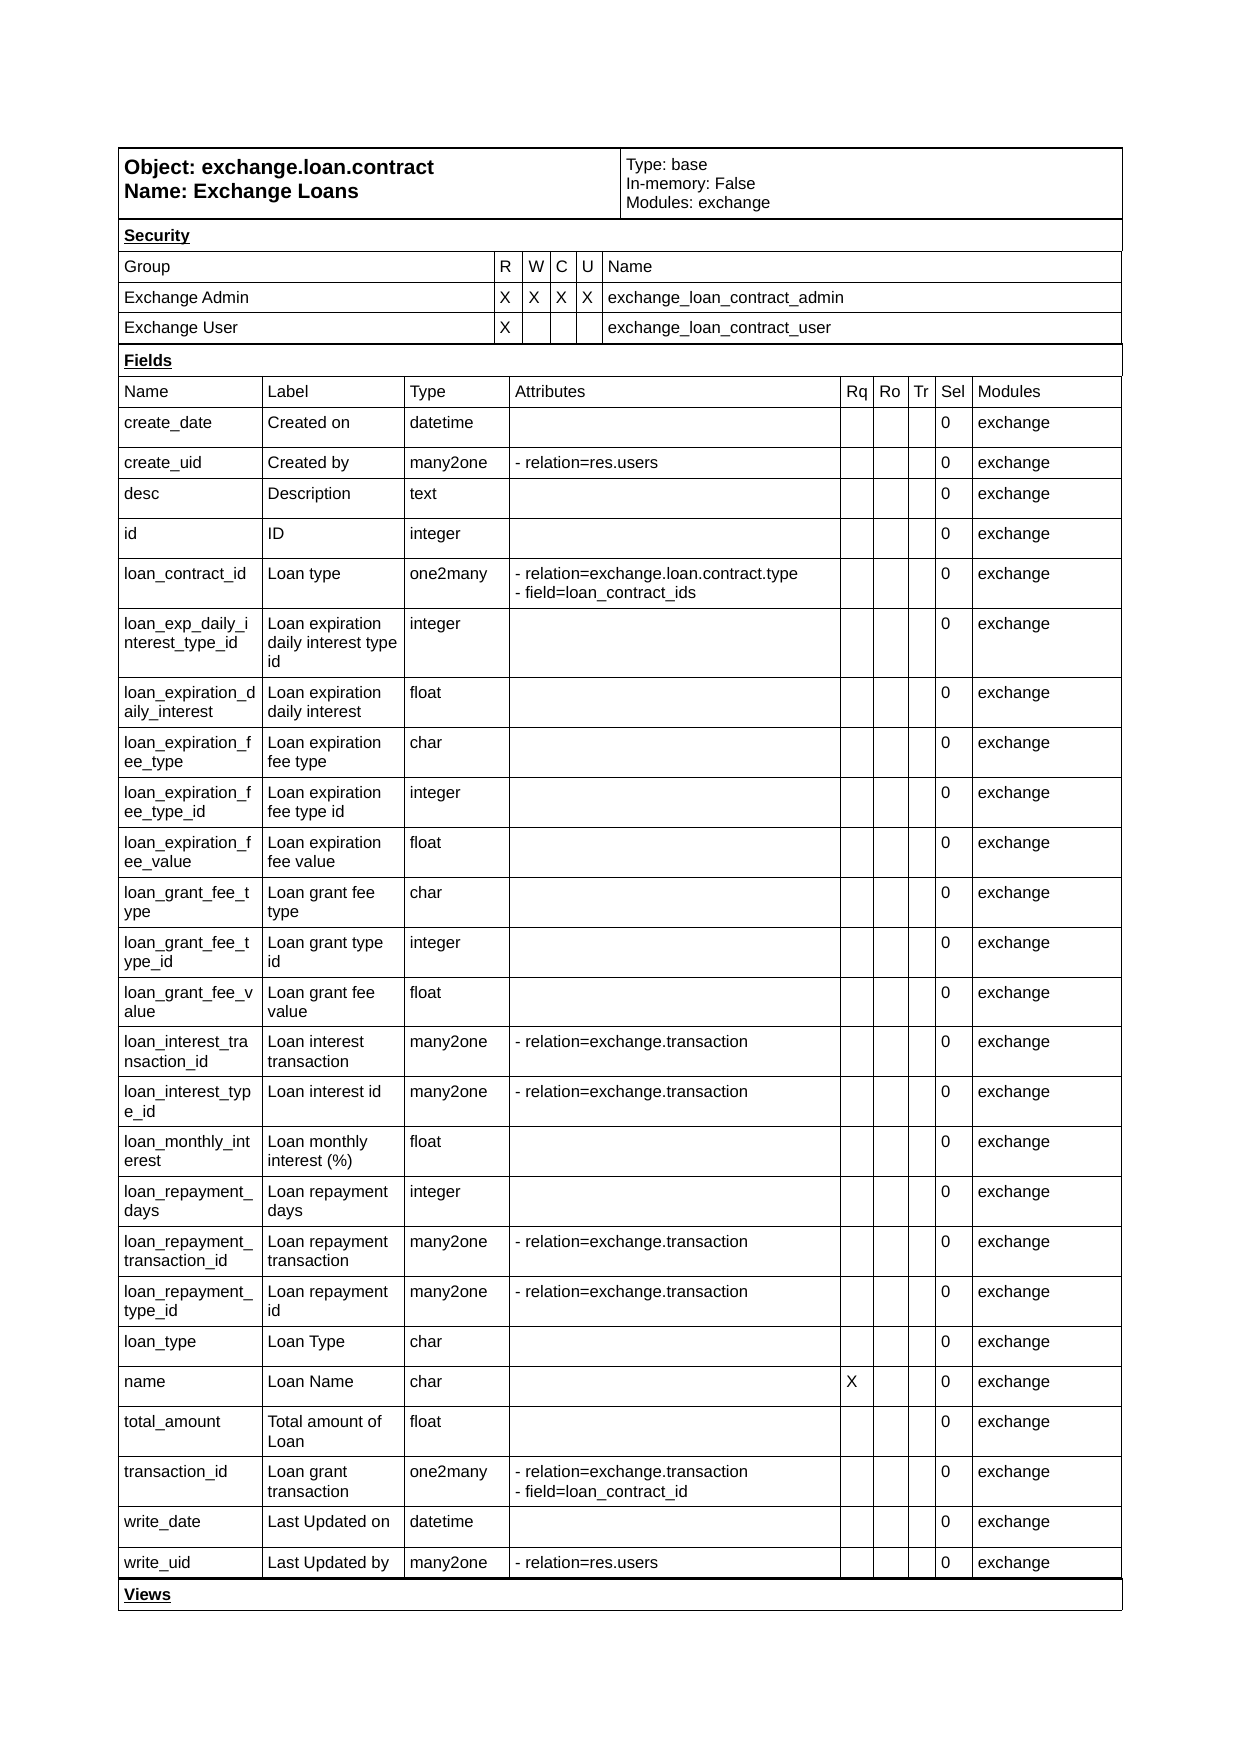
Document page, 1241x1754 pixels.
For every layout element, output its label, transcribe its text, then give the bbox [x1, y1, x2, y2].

table_cell [841, 1027, 873, 1076]
table_cell [909, 519, 935, 558]
table_cell [909, 728, 935, 777]
table_header Views [119, 1580, 1122, 1610]
table_header Rq [841, 377, 873, 407]
table_cell [841, 1277, 873, 1326]
table_cell - relation=exchange.transaction [510, 1277, 840, 1326]
table_cell [510, 609, 840, 677]
table_cell [510, 828, 840, 877]
table_cell Created by [263, 448, 404, 478]
table_cell Loan expiration fee type [263, 728, 404, 777]
table_cell [874, 1077, 908, 1126]
table_cell exchange [973, 878, 1121, 927]
table_cell 0 [936, 1367, 972, 1406]
table_header Modules [973, 377, 1121, 407]
table_cell [909, 828, 935, 877]
table_cell many2one [405, 1077, 509, 1126]
table_header Tr [909, 377, 935, 407]
table_cell Last Updated by [263, 1548, 404, 1577]
table_cell [874, 408, 908, 447]
table_cell Total amount of Loan [263, 1407, 404, 1456]
table_cell [841, 728, 873, 777]
table_cell exchange [973, 1327, 1121, 1366]
table_cell exchange [973, 678, 1121, 727]
table_cell desc [119, 479, 262, 518]
table_cell 0 [936, 408, 972, 447]
table_cell - relation=res.users [510, 448, 840, 478]
table_cell [841, 1127, 873, 1176]
table_cell Loan interest id [263, 1077, 404, 1126]
table_cell [510, 728, 840, 777]
table_cell [841, 1548, 873, 1577]
table_cell 0 [936, 1227, 972, 1276]
table_cell Loan grant type id [263, 928, 404, 977]
table_cell Loan monthly interest (%) [263, 1127, 404, 1176]
table_cell - relation=exchange.transaction [510, 1027, 840, 1076]
table_cell 0 [936, 609, 972, 677]
table_cell 0 [936, 778, 972, 827]
table_header R [495, 252, 522, 282]
table_header Attributes [510, 377, 840, 407]
table_header Group [119, 252, 494, 282]
table_cell 0 [936, 828, 972, 877]
table_cell float [405, 678, 509, 727]
table_cell exchange [973, 1277, 1121, 1326]
table_cell [874, 1507, 908, 1547]
table_cell [841, 609, 873, 677]
table_cell Exchange Admin [119, 283, 494, 312]
table_cell X [495, 313, 522, 343]
table_cell Last Updated on [263, 1507, 404, 1547]
table_cell [909, 1367, 935, 1406]
table_cell exchange [973, 778, 1121, 827]
table_cell [874, 519, 908, 558]
table_cell loan_contract_id [119, 559, 262, 608]
table_cell X [551, 283, 576, 312]
table_cell char [405, 1327, 509, 1366]
table_cell loan_grant_fee_type_id [119, 928, 262, 977]
table_cell Created on [263, 408, 404, 447]
table_cell - relation=res.users [510, 1548, 840, 1577]
table_cell loan_interest_transaction_id [119, 1027, 262, 1076]
table_cell X [495, 283, 522, 312]
table_cell [874, 1407, 908, 1456]
table_cell X [577, 283, 602, 312]
table_cell many2one [405, 448, 509, 478]
table_header Type: base In-memory: False Modules: exchange [621, 149, 1122, 218]
table_cell Loan expiration daily interest type id [263, 609, 404, 677]
table_cell 0 [936, 1077, 972, 1126]
table_cell Loan expiration daily interest [263, 678, 404, 727]
table_cell many2one [405, 1027, 509, 1076]
table_cell float [405, 828, 509, 877]
table_cell loan_expiration_fee_type [119, 728, 262, 777]
table_cell [841, 978, 873, 1026]
table_cell exchange [973, 1027, 1121, 1076]
table_cell 0 [936, 448, 972, 478]
table_cell many2one [405, 1227, 509, 1276]
table_cell [909, 1507, 935, 1547]
table_cell [874, 1227, 908, 1276]
table_cell [510, 1367, 840, 1406]
table_cell loan_repayment_type_id [119, 1277, 262, 1326]
table_cell exchange [973, 1507, 1121, 1547]
table_cell [510, 978, 840, 1026]
table_cell Description [263, 479, 404, 518]
table_cell 0 [936, 1507, 972, 1547]
table_cell [909, 778, 935, 827]
table_cell Loan grant transaction [263, 1457, 404, 1506]
table_cell [909, 978, 935, 1026]
table_cell [909, 1407, 935, 1456]
table_cell [510, 519, 840, 558]
table_cell [841, 928, 873, 977]
table_cell exchange [973, 408, 1121, 447]
table_cell [510, 1177, 840, 1226]
table_cell exchange [973, 1548, 1121, 1577]
table_cell exchange_loan_contract_admin [603, 283, 1121, 312]
table_cell transaction_id [119, 1457, 262, 1506]
table_cell [874, 778, 908, 827]
table_cell [874, 978, 908, 1026]
table_cell one2many [405, 1457, 509, 1506]
table_cell loan_repayment_transaction_id [119, 1227, 262, 1276]
table_cell [909, 1127, 935, 1176]
table_cell integer [405, 609, 509, 677]
table_cell [909, 928, 935, 977]
table_cell 0 [936, 928, 972, 977]
table_cell Loan grant fee type [263, 878, 404, 927]
table_cell Loan repayment id [263, 1277, 404, 1326]
table_cell - relation=exchange.transaction [510, 1227, 840, 1276]
table_cell Loan interest transaction [263, 1027, 404, 1076]
table_cell loan_expiration_daily_interest [119, 678, 262, 727]
table_cell [874, 878, 908, 927]
table_cell [909, 479, 935, 518]
table_cell [841, 1327, 873, 1366]
table_cell [874, 1457, 908, 1506]
table_cell [874, 1177, 908, 1226]
table_cell 0 [936, 1277, 972, 1326]
table_cell id [119, 519, 262, 558]
table_cell exchange [973, 728, 1121, 777]
table_cell [909, 1077, 935, 1126]
table_cell exchange [973, 448, 1121, 478]
table_cell [909, 408, 935, 447]
table_cell 0 [936, 678, 972, 727]
table_cell exchange [973, 1127, 1121, 1176]
table_cell - relation=exchange.loan.contract.type - field=loan_contract_ids [510, 559, 840, 608]
table_cell exchange [973, 519, 1121, 558]
table_cell [909, 1027, 935, 1076]
table_cell - relation=exchange.transaction - field=loan_contract_id [510, 1457, 840, 1506]
table_cell [909, 1457, 935, 1506]
table_cell exchange [973, 1077, 1121, 1126]
table_cell loan_repayment_days [119, 1177, 262, 1226]
table_cell [841, 1227, 873, 1276]
table_cell [874, 1548, 908, 1577]
table_cell exchange [973, 978, 1121, 1026]
table_cell Loan Name [263, 1367, 404, 1406]
table_cell [841, 1177, 873, 1226]
table_cell [874, 1327, 908, 1366]
table_cell 0 [936, 1457, 972, 1506]
table_cell [841, 828, 873, 877]
table_header Sel [936, 377, 972, 407]
table_cell Loan Type [263, 1327, 404, 1366]
table_cell create_uid [119, 448, 262, 478]
table_cell one2many [405, 559, 509, 608]
table_cell name [119, 1367, 262, 1406]
table_cell total_amount [119, 1407, 262, 1456]
table_header Name [603, 252, 1121, 282]
table_cell many2one [405, 1277, 509, 1326]
table_cell float [405, 1127, 509, 1176]
table_cell ID [263, 519, 404, 558]
table_cell loan_expiration_fee_value [119, 828, 262, 877]
table_cell [841, 479, 873, 518]
table_cell [874, 928, 908, 977]
table_cell loan_exp_daily_interest_type_id [119, 609, 262, 677]
table_header Security [119, 220, 1122, 251]
table_cell [909, 1177, 935, 1226]
table_cell 0 [936, 728, 972, 777]
table_cell integer [405, 778, 509, 827]
table_cell [874, 1127, 908, 1176]
table_cell Loan type [263, 559, 404, 608]
table_cell [909, 448, 935, 478]
table_cell write_date [119, 1507, 262, 1547]
table_header Label [263, 377, 404, 407]
table_cell exchange [973, 479, 1121, 518]
table_header Object: exchange.loan.contract Name: Exchange Loans [119, 149, 620, 218]
table_cell loan_grant_fee_type [119, 878, 262, 927]
table_cell [874, 559, 908, 608]
table_cell exchange [973, 1227, 1121, 1276]
table_cell char [405, 728, 509, 777]
table_cell [874, 448, 908, 478]
table_cell [909, 559, 935, 608]
table_cell Loan expiration fee type id [263, 778, 404, 827]
table_cell [874, 728, 908, 777]
table_cell Loan repayment days [263, 1177, 404, 1226]
table_cell [510, 878, 840, 927]
table_cell Loan expiration fee value [263, 828, 404, 877]
table_cell text [405, 479, 509, 518]
table_header Ro [874, 377, 908, 407]
table_cell [874, 1027, 908, 1076]
table_cell [841, 519, 873, 558]
table_header U [577, 252, 602, 282]
table_cell 0 [936, 1327, 972, 1366]
table_cell [874, 828, 908, 877]
table_cell [909, 878, 935, 927]
table_cell 0 [936, 1127, 972, 1176]
table_cell 0 [936, 559, 972, 608]
table_cell [510, 1127, 840, 1176]
table_cell [841, 678, 873, 727]
table_cell [841, 448, 873, 478]
table_cell loan_monthly_interest [119, 1127, 262, 1176]
table_cell [510, 408, 840, 447]
table_cell [874, 609, 908, 677]
table_cell 0 [936, 1548, 972, 1577]
table_header W [523, 252, 550, 282]
table_header Type [405, 377, 509, 407]
table_cell exchange [973, 1457, 1121, 1506]
table_cell [841, 878, 873, 927]
table_cell [909, 609, 935, 677]
table_cell 0 [936, 1177, 972, 1226]
table_header Name [119, 377, 262, 407]
table_cell exchange [973, 1177, 1121, 1226]
table_cell loan_grant_fee_value [119, 978, 262, 1026]
table_cell char [405, 1367, 509, 1406]
table_cell [909, 1227, 935, 1276]
table_cell create_date [119, 408, 262, 447]
table_cell [510, 928, 840, 977]
table_cell integer [405, 928, 509, 977]
table_cell datetime [405, 1507, 509, 1547]
table_cell loan_interest_type_id [119, 1077, 262, 1126]
table_cell [510, 1407, 840, 1456]
table_cell [577, 313, 602, 343]
table_cell Loan grant fee value [263, 978, 404, 1026]
table_cell integer [405, 519, 509, 558]
table_cell Loan repayment transaction [263, 1227, 404, 1276]
table_cell datetime [405, 408, 509, 447]
table_header Fields [119, 345, 1122, 376]
table_cell [874, 1277, 908, 1326]
table_cell - relation=exchange.transaction [510, 1077, 840, 1126]
table_cell loan_expiration_fee_type_id [119, 778, 262, 827]
table_cell 0 [936, 479, 972, 518]
table_cell float [405, 978, 509, 1026]
table_cell Exchange User [119, 313, 494, 343]
table_cell integer [405, 1177, 509, 1226]
table_cell [874, 1367, 908, 1406]
table_cell float [405, 1407, 509, 1456]
table_cell [523, 313, 550, 343]
table_cell 0 [936, 1027, 972, 1076]
table_cell [510, 778, 840, 827]
table_cell char [405, 878, 509, 927]
table_cell loan_type [119, 1327, 262, 1366]
table_header C [551, 252, 576, 282]
table_cell write_uid [119, 1548, 262, 1577]
table_cell exchange_loan_contract_user [603, 313, 1121, 343]
table_cell [510, 1507, 840, 1547]
table_cell [909, 1548, 935, 1577]
table_cell [841, 559, 873, 608]
table_cell many2one [405, 1548, 509, 1577]
table_cell exchange [973, 1367, 1121, 1406]
table_cell 0 [936, 978, 972, 1026]
table_cell [551, 313, 576, 343]
table_cell X [523, 283, 550, 312]
table_cell 0 [936, 519, 972, 558]
table_cell [510, 1327, 840, 1366]
table_cell [841, 1407, 873, 1456]
table_cell [510, 479, 840, 518]
table_cell [841, 1077, 873, 1126]
table_cell [909, 678, 935, 727]
table_cell exchange [973, 1407, 1121, 1456]
table_cell 0 [936, 878, 972, 927]
table_cell [841, 1507, 873, 1547]
table_cell exchange [973, 928, 1121, 977]
table_cell [909, 1277, 935, 1326]
table_cell [510, 678, 840, 727]
table_cell exchange [973, 559, 1121, 608]
table_cell [909, 1327, 935, 1366]
table_cell [874, 678, 908, 727]
table_cell [841, 408, 873, 447]
table_cell exchange [973, 609, 1121, 677]
table_cell X [841, 1367, 873, 1406]
table_cell [841, 778, 873, 827]
table_cell 0 [936, 1407, 972, 1456]
table_cell [841, 1457, 873, 1506]
table_cell [874, 479, 908, 518]
table_cell exchange [973, 828, 1121, 877]
